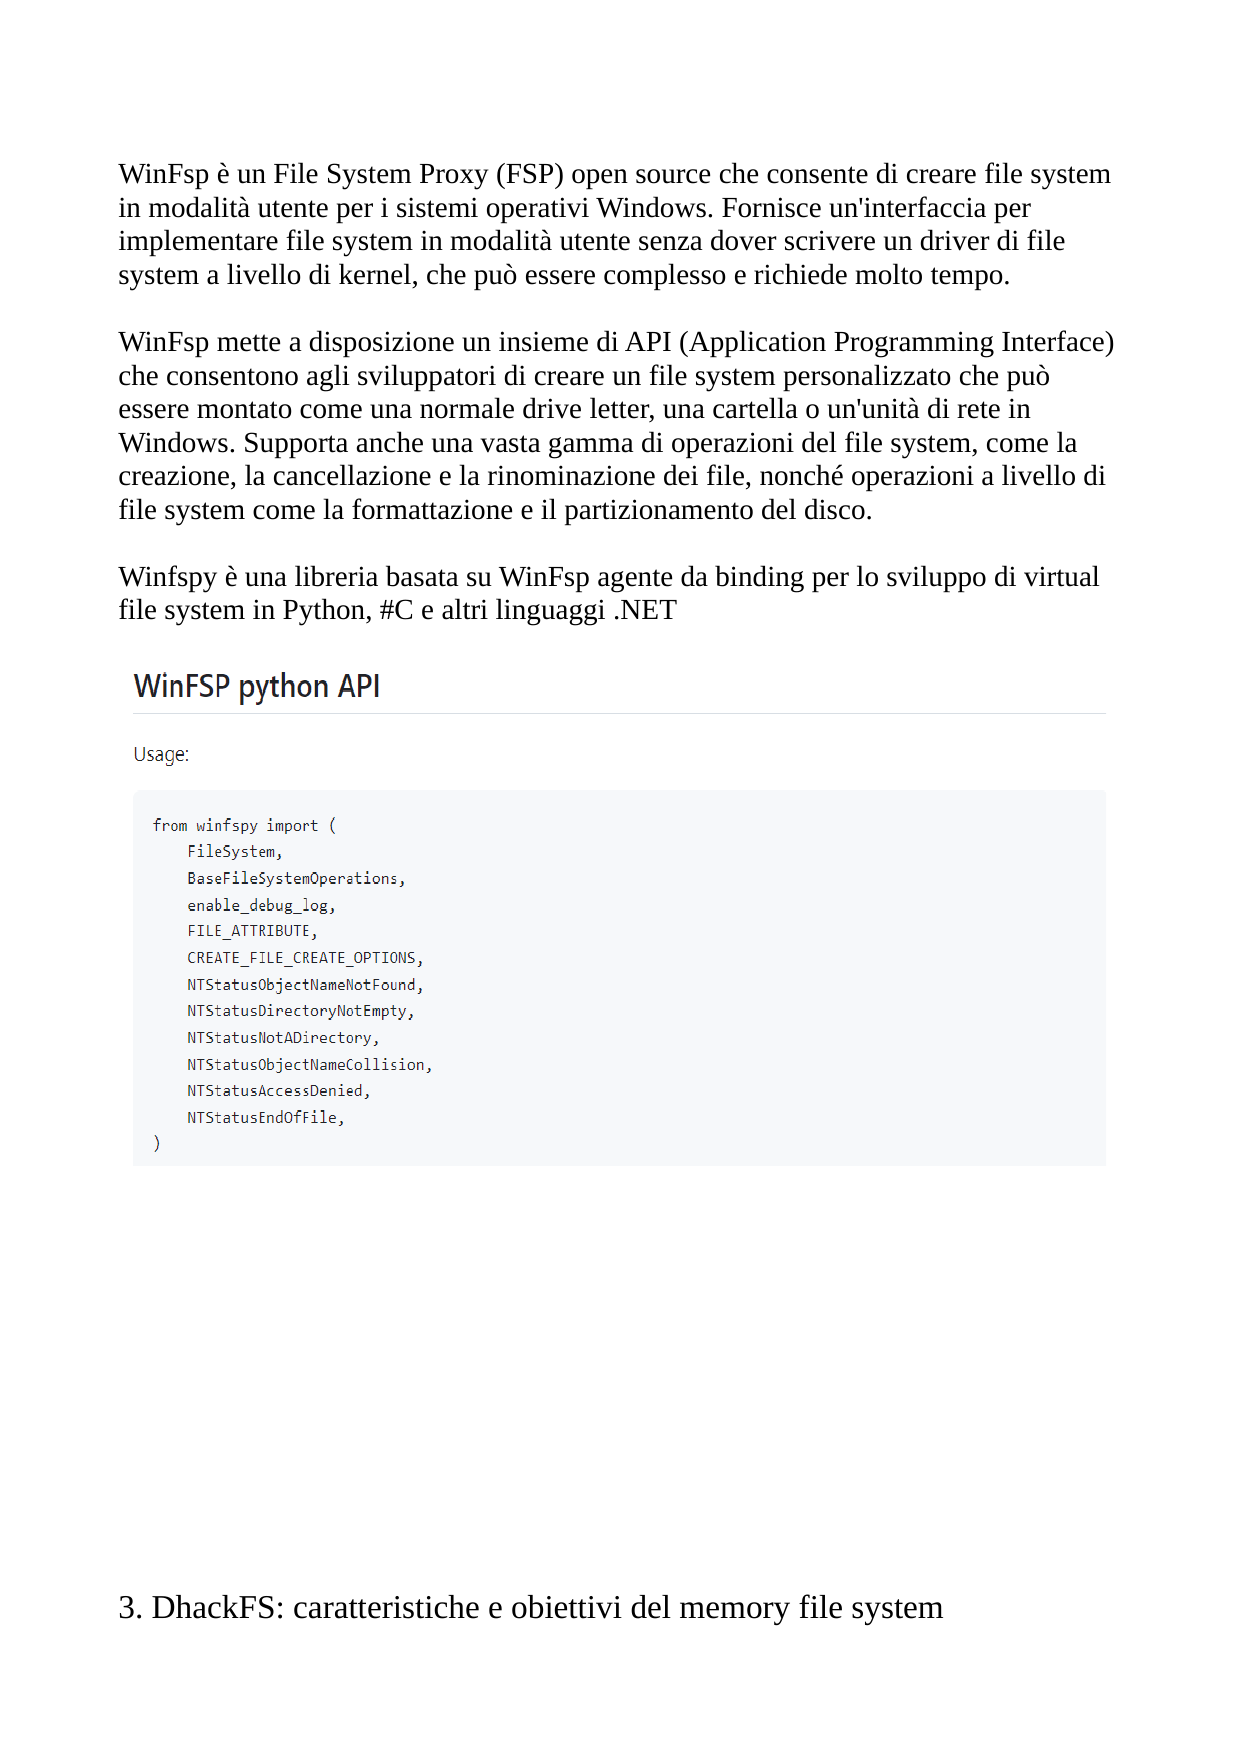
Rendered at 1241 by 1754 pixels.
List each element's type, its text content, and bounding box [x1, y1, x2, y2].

text WinFsp mette a disposizione un insieme di API (Application Programming Interface) che consentono agli sviluppatori di creare un file system personalizzato che può essere montato come una normale drive letter, una cartella o un'unità di rete in Windows. Supporta anche una vasta gamma di operazioni del file system, come la creazione, la cancellazione e la rinominazione dei file, nonché operazioni a livello di file system come la formattazione e il partizionamento del disco. [118, 324, 1122, 525]
text WinFsp è un File System Proxy (FSP) open source che consente di creare file system in modalità utente per i sistemi operativi Windows. Fornisce un'interfaccia per implementare file system in modalità utente senza dover scrivere un driver di file system a livello di kernel, che può essere complesso e richiede molto tempo. [118, 156, 1122, 291]
picture [129, 664, 1107, 1166]
text 3. DhackFS: caratteristiche e obiettivi del memory file system [118, 1587, 1122, 1625]
text Winfspy è una libreria basata su WinFsp agente da binding per lo sviluppo di virtual file system in Python, #C e altri linguaggi .NET [118, 559, 1122, 626]
